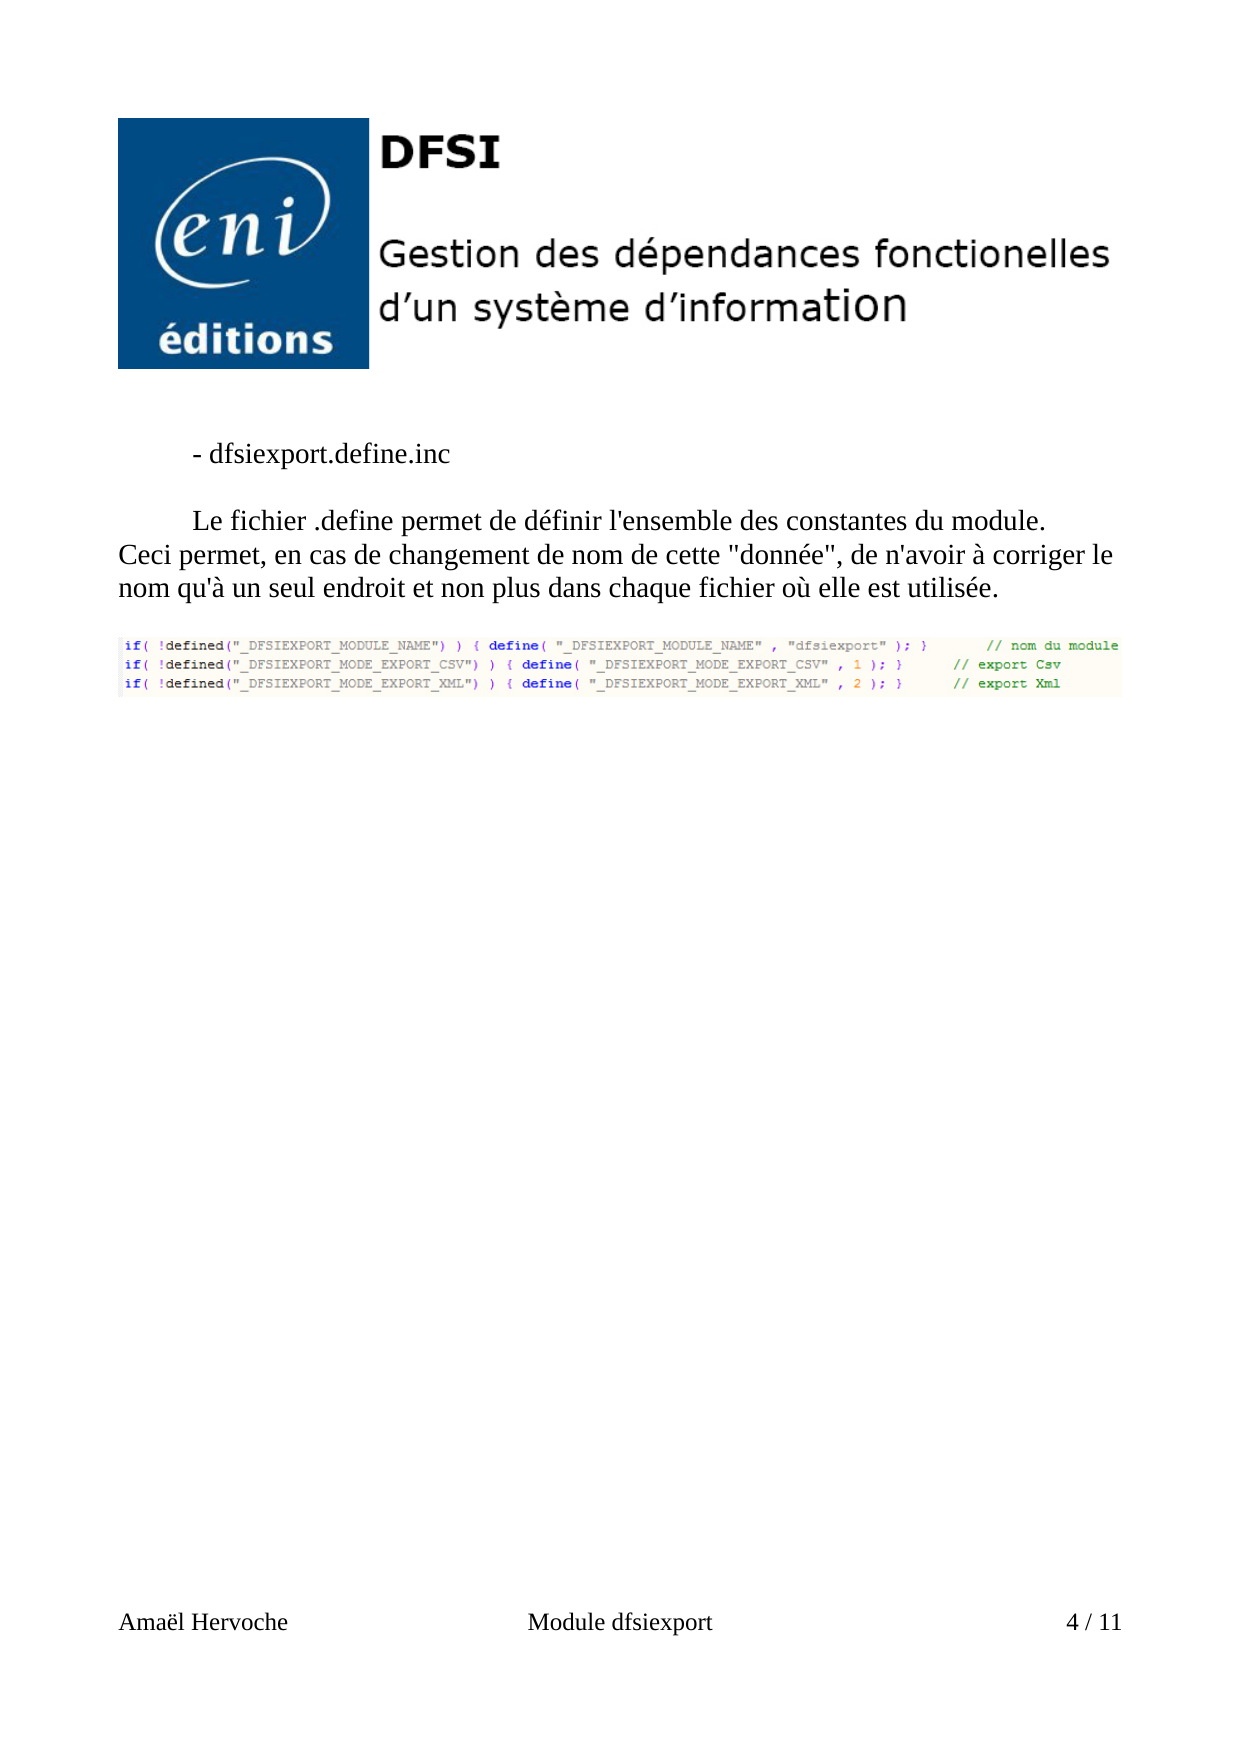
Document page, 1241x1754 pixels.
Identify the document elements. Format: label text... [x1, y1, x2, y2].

text - dfsiexport.define.inc [118, 436, 1122, 470]
picture [118, 118, 1123, 369]
picture [118, 637, 1123, 697]
text Ceci permet, en cas de changement de nom de cette "donnée", de n'avoir à corriger le nom qu'à un seul endroit et non plus dans chaque fichier où elle est utilisée. [118, 537, 1122, 604]
text Le fichier .define permet de définir l'ensemble des constantes du module. [118, 503, 1122, 537]
